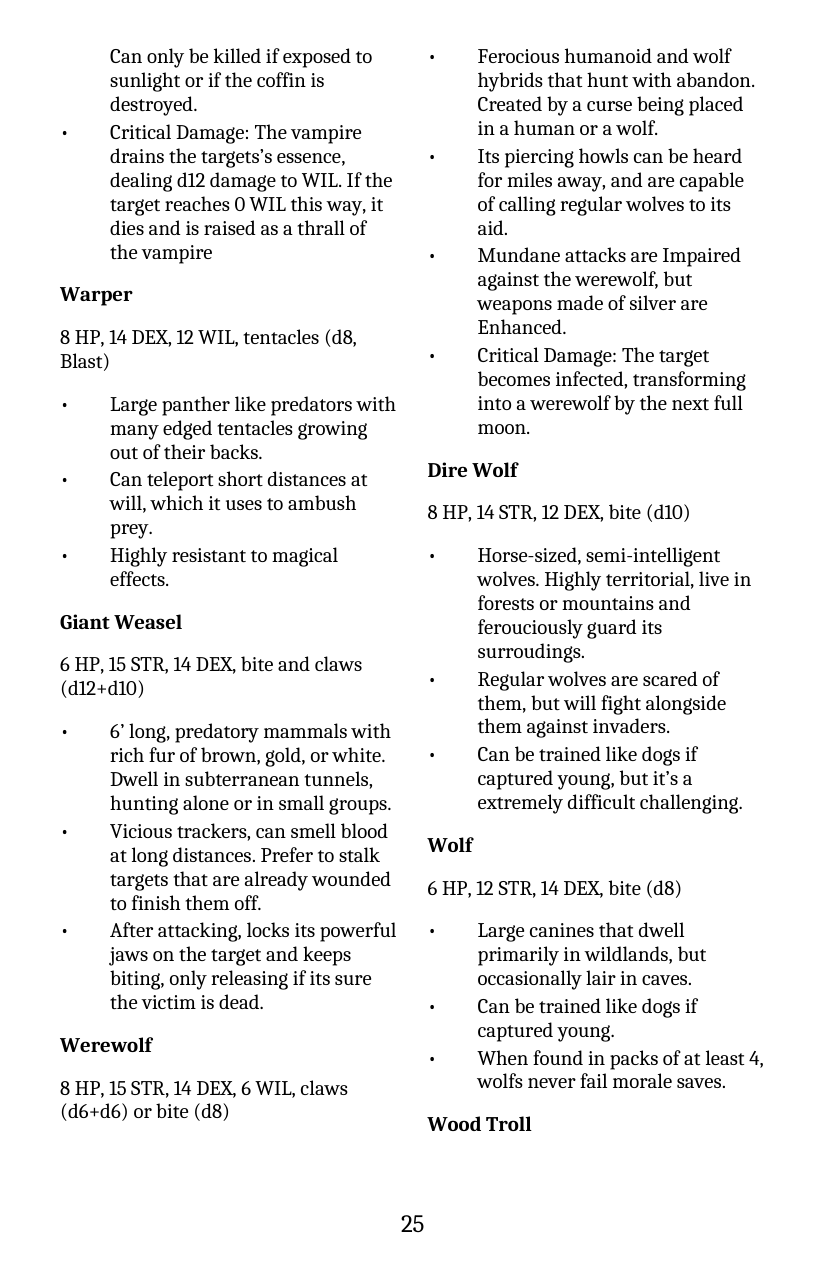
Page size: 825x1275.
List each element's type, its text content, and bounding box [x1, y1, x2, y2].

list Critical Damage: The target becomes infected, transforming into a werewolf by the next full moon. [427, 344, 765, 439]
text 8 HP, 15 STR, 14 DEX, 6 WIL, claws (d6+d6) or bite (d8) [60, 1076, 397, 1124]
text Wood Troll [427, 1113, 765, 1137]
list Critical Damage: The vampire drains the targets’s essence, dealing d12 damage to WIL. If the target reaches 0 WIL this way, it dies and is raised as a thrall of the vampire [60, 121, 397, 264]
list Large panther like predators with many edged tentacles growing out of their backs. [60, 392, 397, 464]
text 6 HP, 15 STR, 14 DEX, bite and claws (d12+d10) [60, 653, 397, 701]
list Mundane attacks are Impaired against the werewolf, but weapons made of silver are Enhanced. [427, 244, 765, 340]
list Its piercing howls can be heard for miles away, and are capable of calling regular wolves to its aid. [427, 144, 765, 240]
list Can be trained like dogs if captured young. [427, 994, 765, 1042]
text 6 HP, 12 STR, 14 DEX, bite (d8) [427, 876, 765, 900]
text Warper [60, 283, 397, 307]
list When found in packs of at least 4, wolfs never fail morale saves. [427, 1046, 765, 1094]
list Can only be killed if exposed to sunlight or if the coffin is destroyed. [60, 45, 397, 117]
list Can teleport short distances at will, which it uses to ambush prey. [60, 468, 397, 540]
text Werewolf [60, 1033, 397, 1057]
list Can be trained like dogs if captured young, but it’s a extremely difficult challenging. [427, 743, 765, 815]
list Regular wolves are scared of them, but will fight alongside them against invaders. [427, 667, 765, 739]
text Giant Weasel [60, 610, 397, 634]
text Wolf [427, 833, 765, 857]
list Ferocious humanoid and wolf hybrids that hunt with abandon. Created by a curse being placed in a human or a wolf. [427, 45, 765, 141]
list Vicious trackers, can smell blood at long distances. Prefer to stalk targets that are already wounded to finish them off. [60, 819, 397, 915]
text 8 HP, 14 STR, 12 DEX, bite (d10) [427, 501, 765, 525]
list Highly resistant to magical effects. [60, 544, 397, 592]
text Dire Wolf [427, 458, 765, 482]
text 8 HP, 14 DEX, 12 WIL, tentacles (d8, Blast) [60, 326, 397, 374]
list 6’ long, predatory mammals with rich fur of brown, gold, or white. Dwell in subterranean tunnels, hunting alone or in small groups. [60, 720, 397, 816]
list Horse-sized, semi-intelligent wolves. Highly territorial, live in forests or mountains and ferouciously guard its surroudings. [427, 544, 765, 663]
list Large canines that dwell primarily in wildlands, but occasionally lair in caves. [427, 919, 765, 991]
list After attacking, locks its powerful jaws on the target and keeps biting, only releasing if its sure the victim is dead. [60, 919, 397, 1015]
